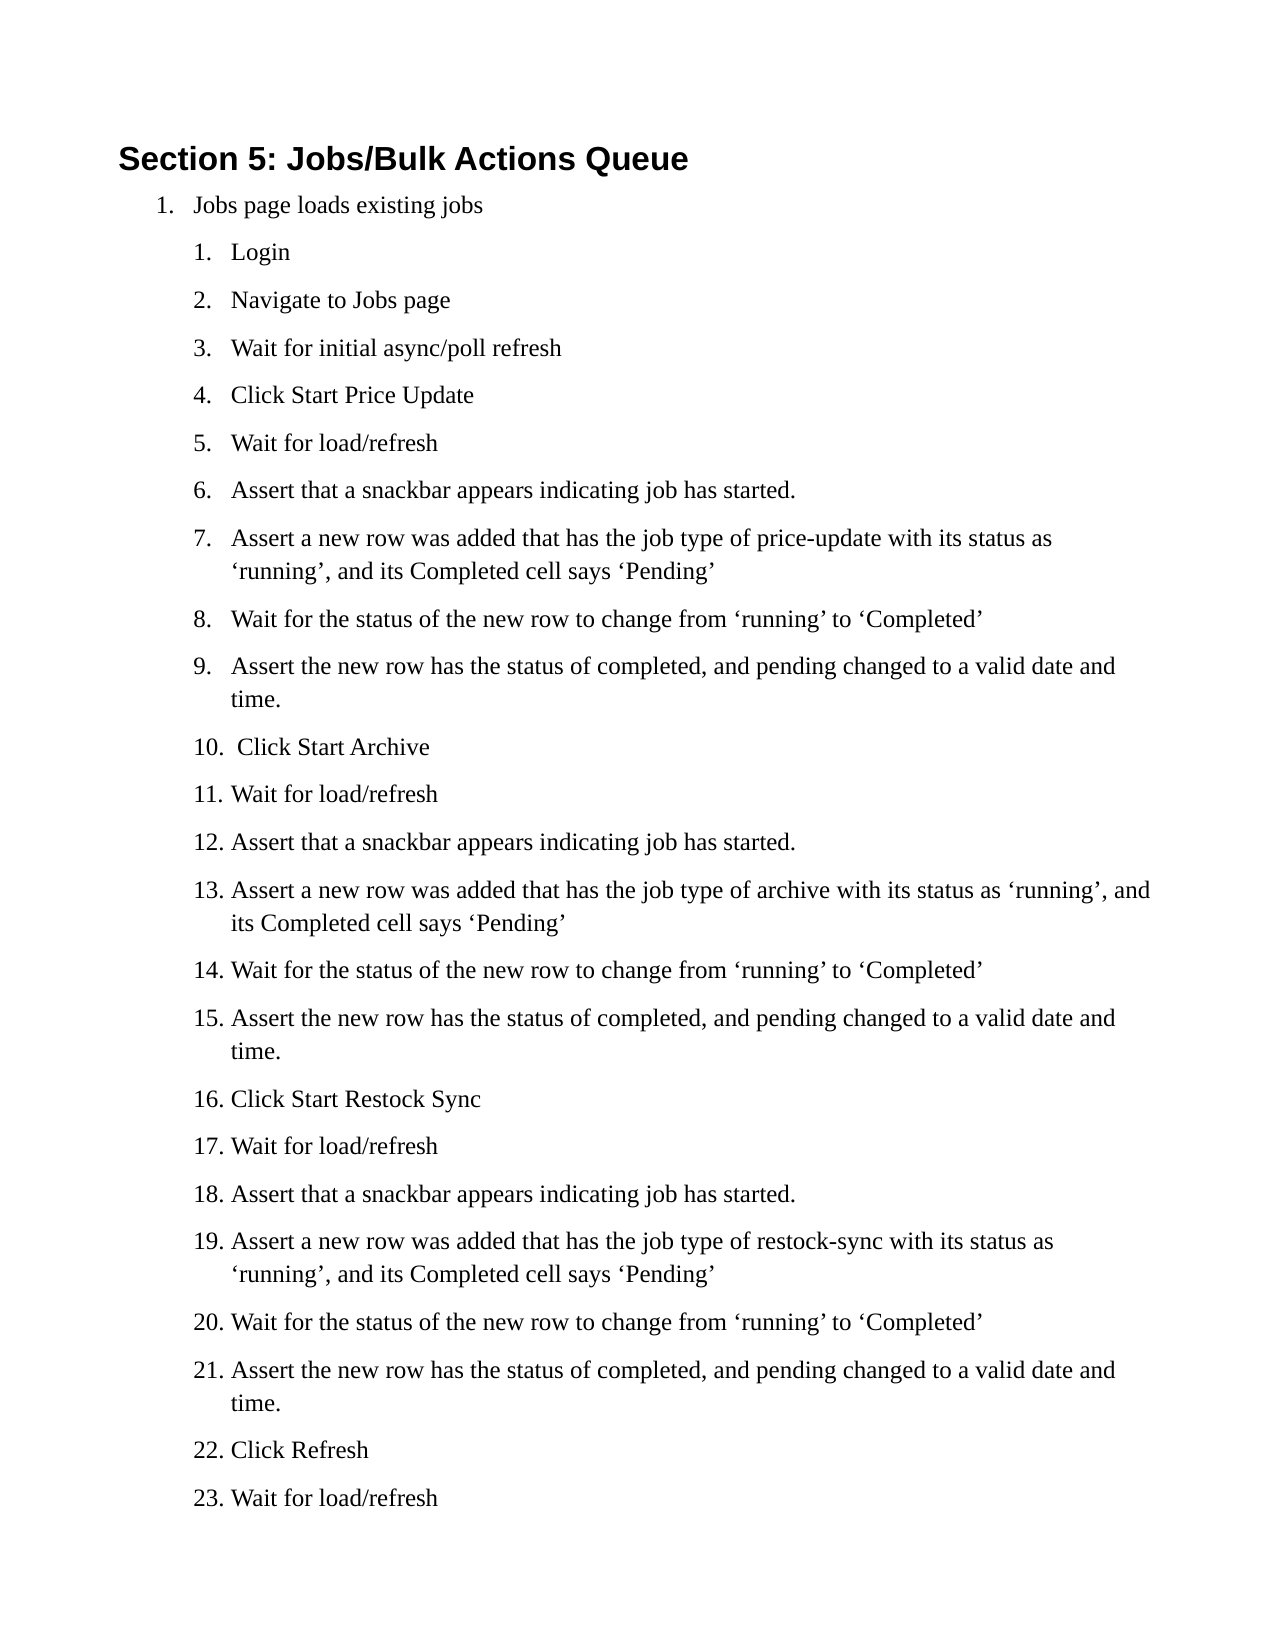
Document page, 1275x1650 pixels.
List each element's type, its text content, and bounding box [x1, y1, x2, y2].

list Assert a new row was added that has the job type of price-update with its status as ‘running’, and its Completed cell says ‘Pending’ [193, 523, 1157, 585]
list Wait for load/refresh [193, 1131, 1157, 1160]
list Wait for the status of the new row to change from ‘running’ to ‘Completed’ [193, 604, 1157, 632]
list Jobs page loads existing jobs [156, 190, 1157, 219]
list Assert the new row has the status of completed, and pending changed to a valid date and time. [193, 651, 1157, 713]
list Wait for the status of the new row to change from ‘running’ to ‘Completed’ [193, 1307, 1157, 1336]
list Navigate to Jobs page [193, 285, 1157, 314]
list Assert a new row was added that has the job type of archive with its status as ‘running’, and its Completed cell says ‘Pending’ [193, 875, 1157, 937]
list Assert the new row has the status of completed, and pending changed to a valid date and time. [193, 1003, 1157, 1065]
list Assert that a snackbar appears indicating job has started. [193, 476, 1157, 504]
list Wait for load/refresh [193, 1483, 1157, 1512]
list Click Start Price Update [193, 380, 1157, 409]
list Wait for load/refresh [193, 428, 1157, 457]
list Assert a new row was added that has the job type of restock-sync with its status as ‘running’, and its Completed cell says ‘Pending’ [193, 1226, 1157, 1288]
list Wait for initial async/poll refresh [193, 333, 1157, 361]
list Login [193, 237, 1157, 266]
list Click Start Restock Sync [193, 1084, 1157, 1112]
list Click Start Archive [193, 732, 1157, 761]
list Wait for the status of the new row to change from ‘running’ to ‘Completed’ [193, 955, 1157, 984]
list Assert the new row has the status of completed, and pending changed to a valid date and time. [193, 1355, 1157, 1416]
list Wait for load/refresh [193, 779, 1157, 808]
list Click Refresh [193, 1435, 1157, 1464]
list Assert that a snackbar appears indicating job has started. [193, 827, 1157, 856]
subtitle Section 5: Jobs/Bulk Actions Queue [118, 139, 1157, 177]
list Assert that a snackbar appears indicating job has started. [193, 1179, 1157, 1208]
